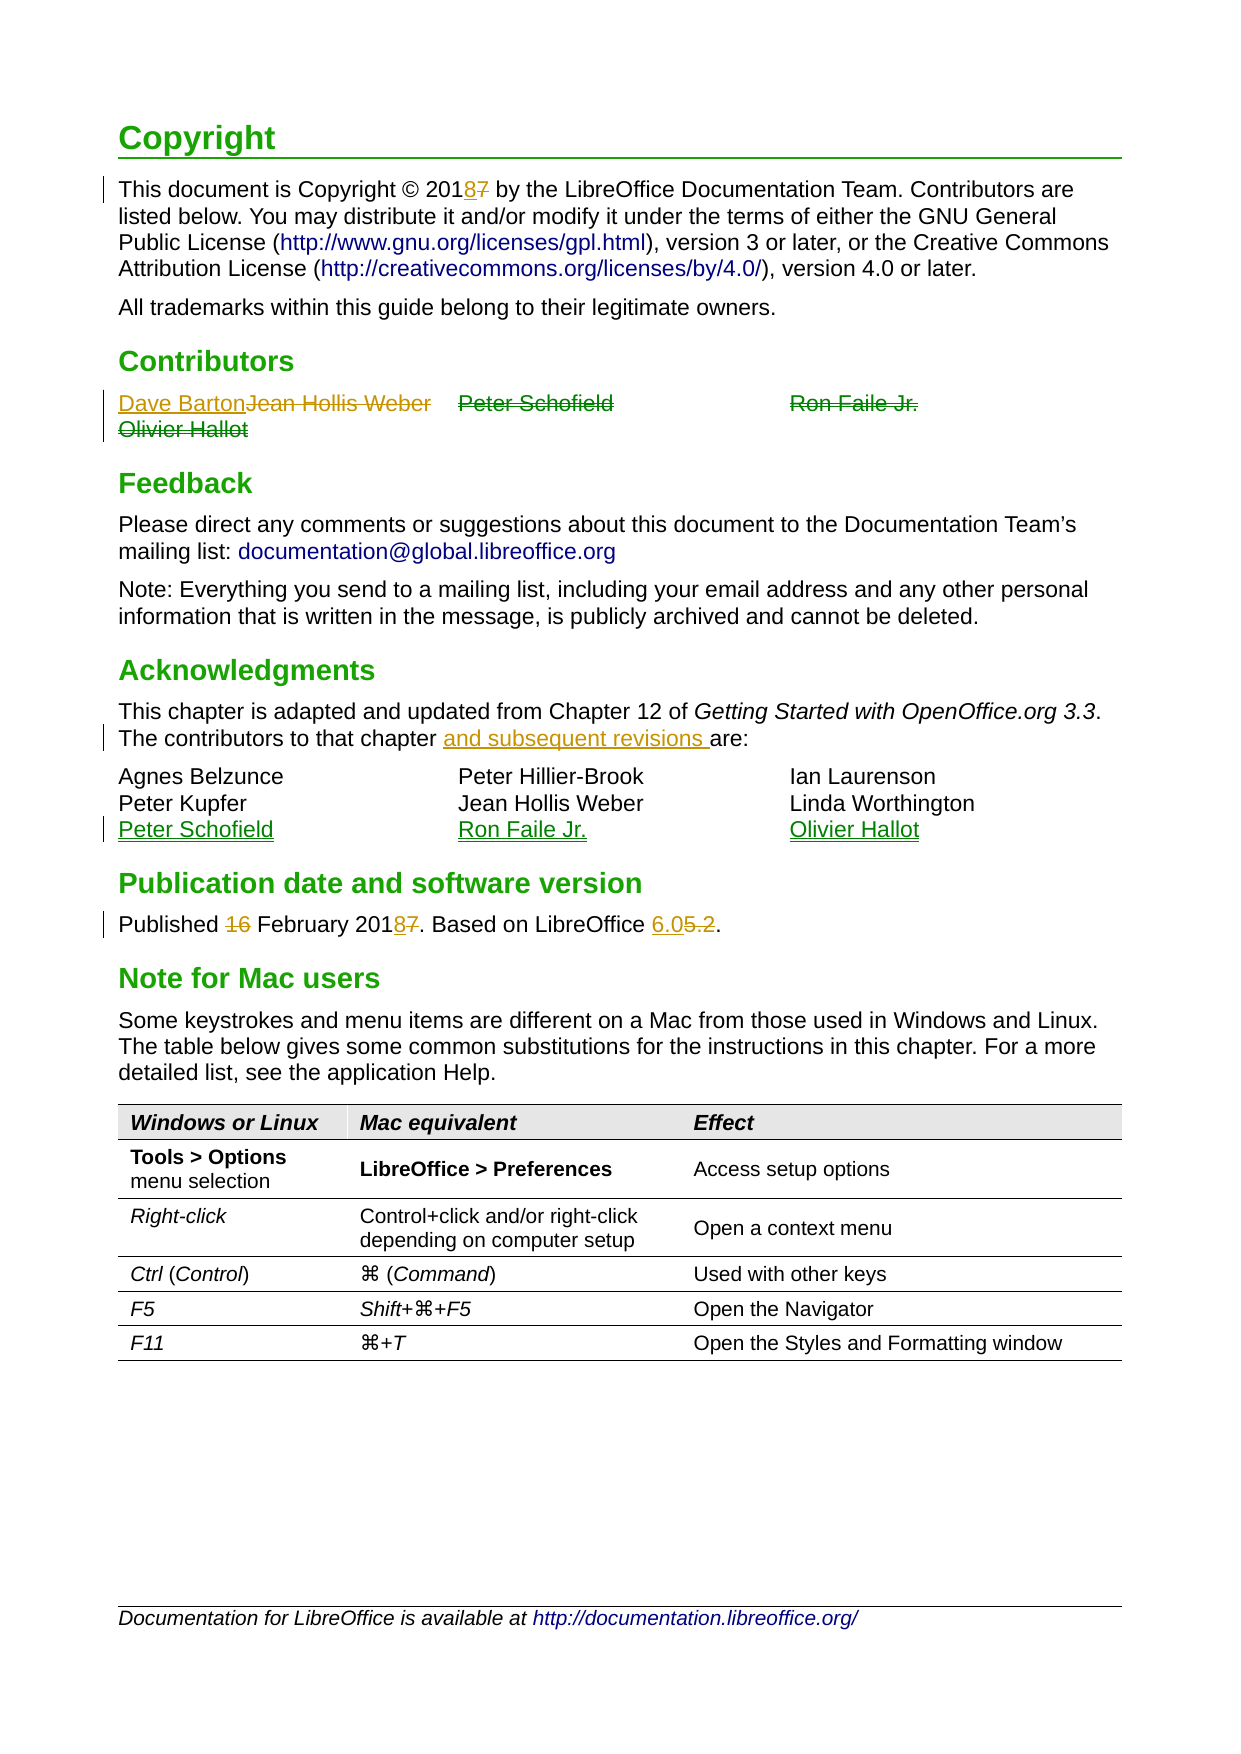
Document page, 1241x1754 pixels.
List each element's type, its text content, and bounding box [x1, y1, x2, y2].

subtitle Note for Mac users [118, 961, 1122, 995]
table_cell Ctrl (Control) [118, 1257, 347, 1291]
table_header [793, 397, 802, 403]
subtitle Copyright [118, 118, 1122, 157]
table_cell Open a context menu [681, 1199, 1122, 1256]
text Some keystrokes and menu items are different on a Mac from those used in Windows and Linux. The table below gives some common substitutions for the instructions in this chapter. For a more detailed list, see the application Help. [118, 1007, 1122, 1086]
table_cell [458, 416, 789, 442]
table_header Dave Barton [118, 390, 458, 416]
table_header [462, 397, 470, 403]
subtitle Publication date and software version [118, 866, 1122, 899]
table_cell Ron Faile Jr. [458, 816, 789, 842]
table_cell ⌘ (Command) [348, 1257, 681, 1291]
table_cell Tools > Options menu selection [118, 1140, 347, 1198]
table_cell Open the Navigator [681, 1292, 1122, 1325]
table_cell Shift+⌘+F5 [348, 1292, 681, 1325]
table_cell Olivier Hallot [789, 816, 1122, 842]
table_cell Used with other keys [681, 1257, 1122, 1291]
table_cell Control+click and/or right-click depending on computer setup [348, 1199, 681, 1256]
table_header [789, 390, 1122, 416]
table_cell Peter Kupfer [118, 790, 458, 816]
table_cell F11 [118, 1326, 347, 1359]
subtitle Acknowledgments [118, 653, 1122, 686]
table_cell [121, 423, 133, 430]
text Please direct any comments or suggestions about this document to the Documentation Team’s mailing list: documentation@global.libreoffice.org [118, 511, 1122, 564]
table_header Effect [681, 1105, 1122, 1139]
table_cell F5 [118, 1292, 347, 1325]
text All trademarks within this guide belong to their legitimate owners. [118, 294, 1122, 321]
table_cell Open the Styles and Formatting window [681, 1326, 1122, 1359]
text This document is Copyright © 2018 by the LibreOffice Documentation Team. Contributors are listed below. You may distribute it and/or modify it under the terms of either the GNU General Public License (http://www.gnu.org/licenses/gpl.html), version 3 or later, or the Creative Commons Attribution License (http://creativecommons.org/licenses/by/4.0/), version 4.0 or later. [118, 176, 1122, 282]
table_header Peter Hillier-Brook [458, 763, 789, 790]
table_cell [789, 416, 1122, 442]
table_header Agnes Belzunce [118, 763, 458, 790]
table_cell Access setup options [681, 1140, 1122, 1198]
table_cell LibreOffice > Preferences [348, 1140, 681, 1198]
table_cell [118, 416, 458, 442]
text Published February 2018. Based on LibreOffice 6.0. [118, 911, 1122, 938]
text Note: Everything you send to a mailing list, including your email address and any other personal information that is written in the message, is publicly archived and cannot be deleted. [118, 576, 1122, 629]
table_cell Linda Worthington [789, 790, 1122, 816]
text This chapter is adapted and updated from Chapter 12 of Getting Started with OpenOffice.org 3.3. The contributors to that chapter and subsequent revisions are: [118, 698, 1122, 751]
table_cell Peter Schofield [118, 816, 458, 842]
table_header Mac equivalent [348, 1105, 681, 1139]
table_cell Right-click [118, 1199, 347, 1256]
table_header Ian Laurenson [789, 763, 1122, 790]
table_header Windows or Linux [118, 1105, 347, 1139]
table_cell ⌘+T [348, 1326, 681, 1359]
subtitle Feedback [118, 466, 1122, 499]
table_header [458, 390, 789, 416]
subtitle Contributors [118, 344, 1122, 378]
table_cell Jean Hollis Weber [458, 790, 789, 816]
